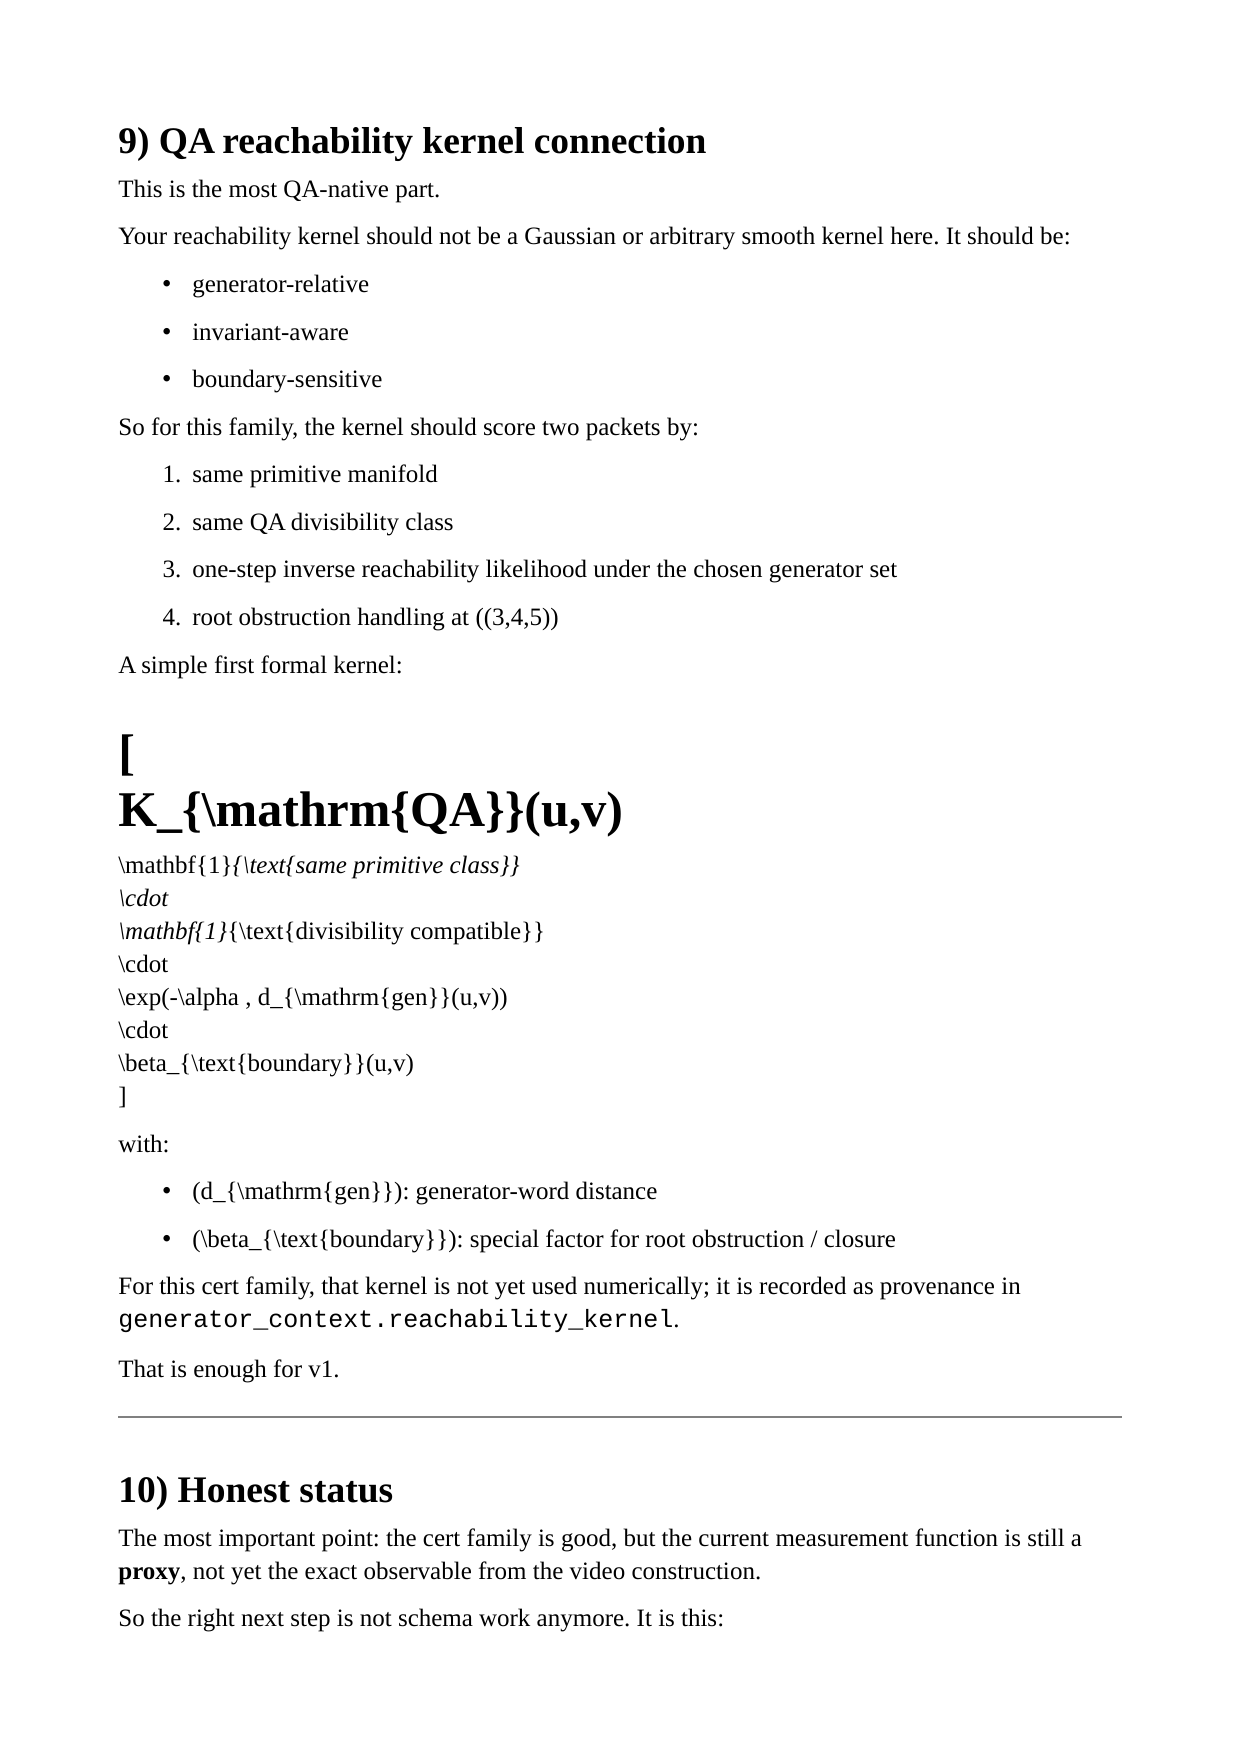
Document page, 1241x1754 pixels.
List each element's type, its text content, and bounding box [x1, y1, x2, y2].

text So the right next step is not schema work anymore. It is this: [118, 1603, 1122, 1632]
text The most important point: the cert family is good, but the current measurement function is still a proxy, not yet the exact observable from the video construction. [118, 1523, 1122, 1584]
list (\beta_{\text{boundary}}): special factor for root obstruction / closure [162, 1224, 1122, 1253]
list generator-relative [162, 269, 1122, 298]
list same QA divisibility class [162, 507, 1122, 536]
text This is the most QA-native part. [118, 174, 1122, 202]
list one-step inverse reachability likelihood under the chosen generator set [162, 554, 1122, 583]
list boundary-sensitive [162, 364, 1122, 393]
text A simple first formal kernel: [118, 650, 1122, 678]
list invariant-aware [162, 317, 1122, 345]
subtitle 9) QA reachability kernel connection [118, 118, 1122, 161]
text So for this family, the kernel should score two packets by: [118, 412, 1122, 441]
list same primitive manifold [162, 459, 1122, 488]
subtitle 10) Honest status [118, 1467, 1122, 1510]
subtitle [ K_{\mathrm{QA}}(u,v) [118, 722, 1122, 837]
text \mathbf{1}{\text{same primitive class}} \cdot \mathbf{1}{\text{divisibility compatible}} \cdot \exp(-\alpha , d_{\mathrm{gen}}(u,v)) \cdot \beta_{\text{boundary}}(u,v) ] [118, 850, 1122, 1110]
text Your reachability kernel should not be a Gaussian or arbitrary smooth kernel here. It should be: [118, 221, 1122, 250]
list root obstruction handling at ((3,4,5)) [162, 602, 1122, 631]
text That is enough for v1. [118, 1354, 1122, 1383]
text For this cert family, that kernel is not yet used numerically; it is recorded as provenance in generator_context.reachability_kernel. [118, 1271, 1122, 1335]
list (d_{\mathrm{gen}}): generator-word distance [162, 1176, 1122, 1205]
text with: [118, 1129, 1122, 1157]
